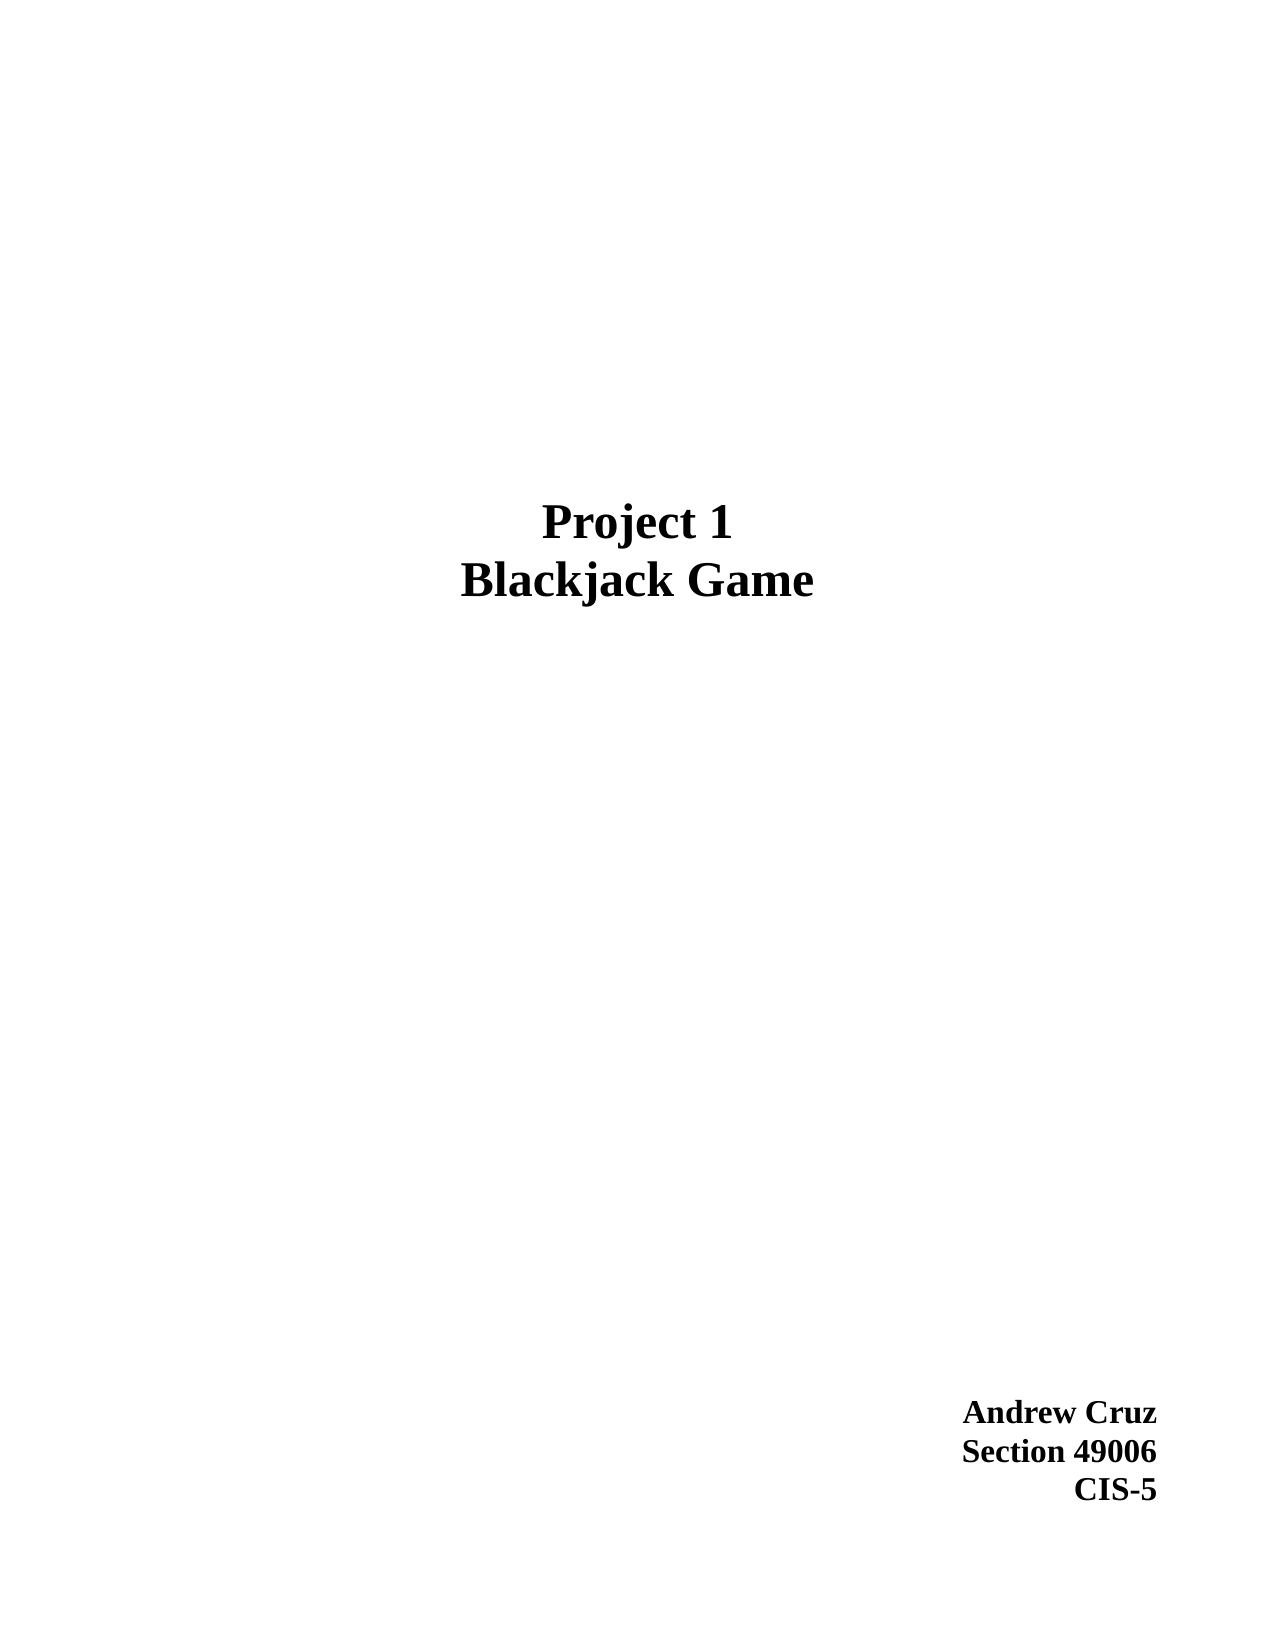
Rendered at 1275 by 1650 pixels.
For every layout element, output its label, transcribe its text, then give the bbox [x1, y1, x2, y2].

text Section 49006 [118, 1431, 1157, 1469]
text Blackjack Game [118, 549, 1157, 607]
text Andrew Cruz [118, 1393, 1157, 1431]
text Project 1 [118, 492, 1157, 549]
text CIS-5 [118, 1469, 1157, 1508]
